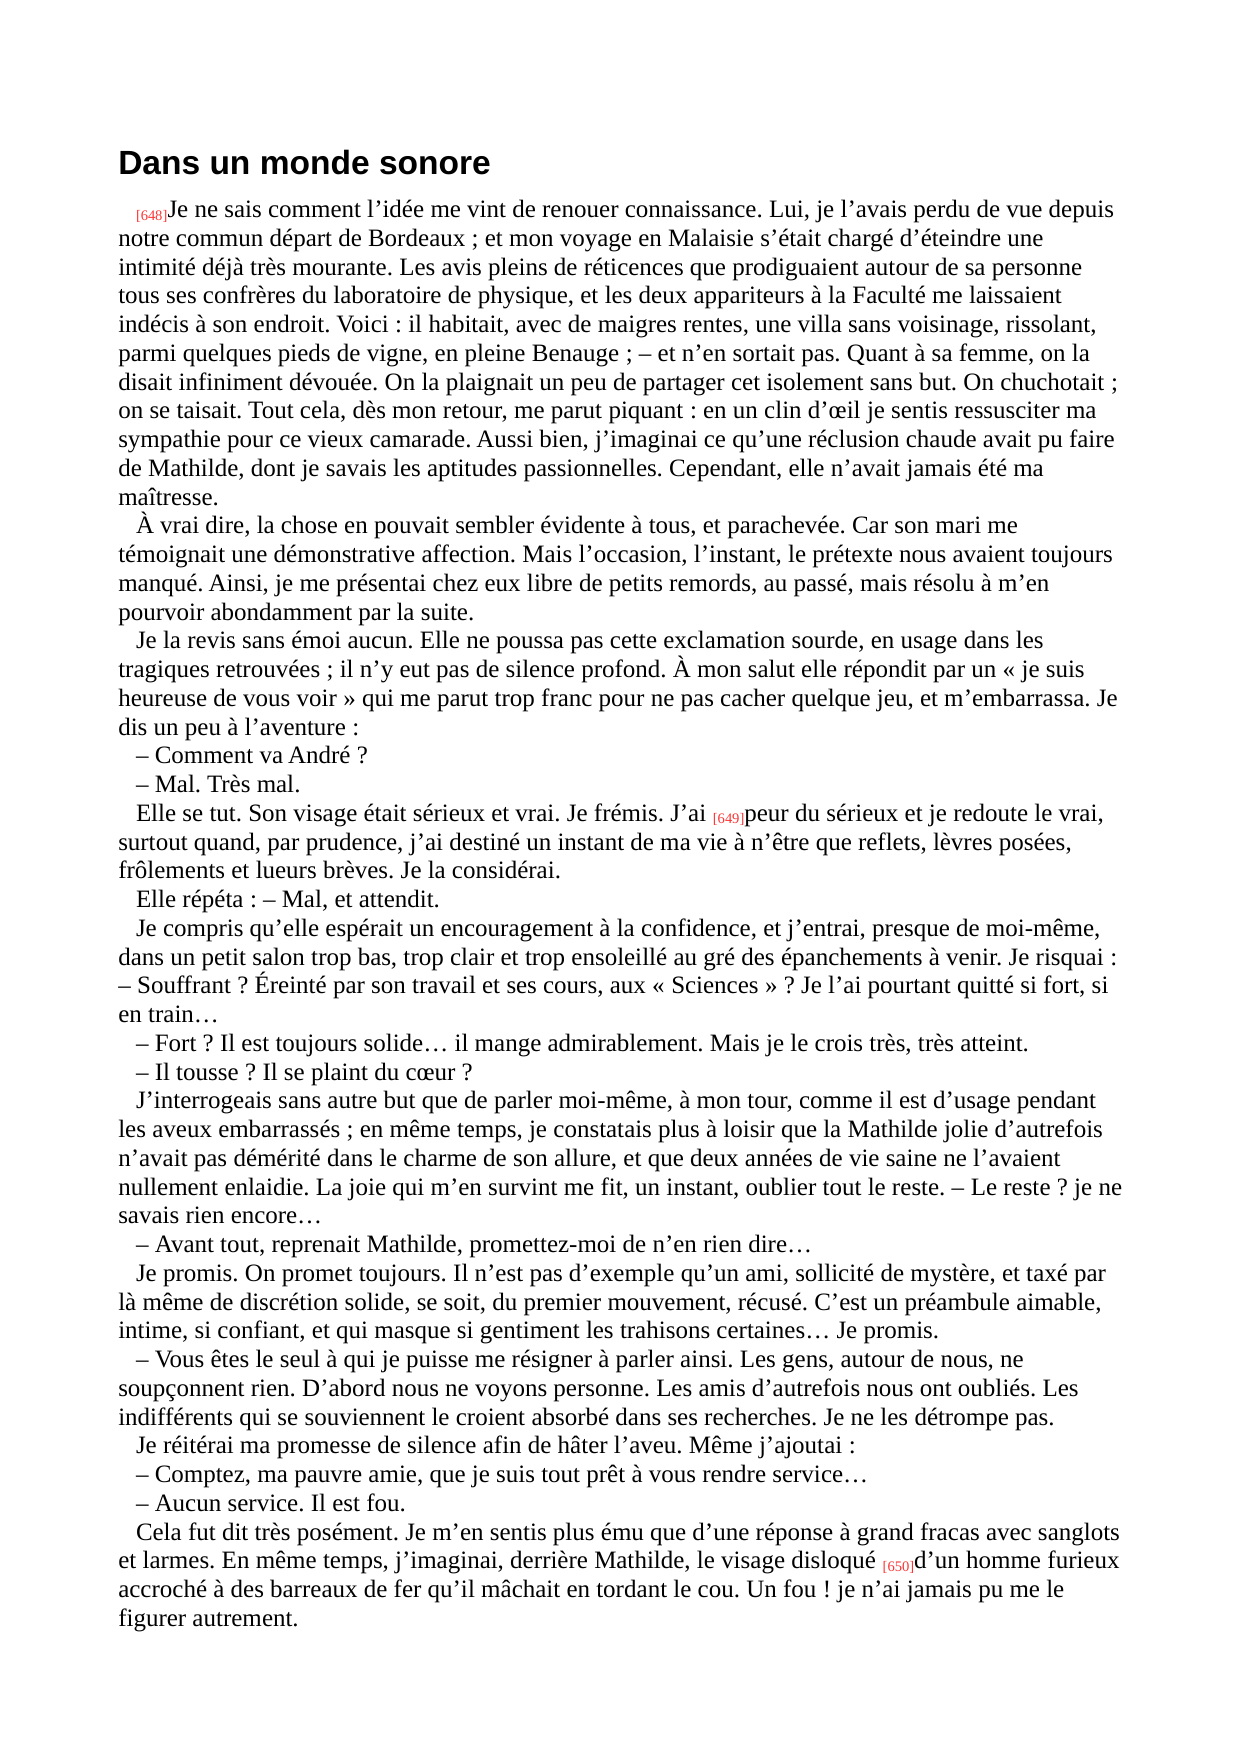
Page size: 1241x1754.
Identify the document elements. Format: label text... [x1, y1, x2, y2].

text Elle répéta : – Mal, et attendit. [118, 884, 1122, 913]
text Je réitérai ma promesse de silence afin de hâter l’aveu. Même j’ajoutai : [118, 1431, 1122, 1459]
text – Vous êtes le seul à qui je puisse me résigner à parler ainsi. Les gens, autour de nous, ne soupçonnent rien. D’abord nous ne voyons personne. Les amis d’autrefois nous ont oubliés. Les indifférents qui se souviennent le croient absorbé dans ses recherches. Je ne les détrompe pas. [118, 1344, 1122, 1431]
text J’interrogeais sans autre but que de parler moi-même, à mon tour, comme il est d’usage pendant les aveux embarrassés ; en même temps, je constatais plus à loisir que la Mathilde jolie d’autrefois n’avait pas démérité dans le charme de son allure, et que deux années de vie saine ne l’avaient nullement enlaidie. La joie qui m’en survint me fit, un instant, oublier tout le reste. – Le reste ? je ne savais rien encore… [118, 1086, 1122, 1229]
text Je compris qu’elle espérait un encouragement à la confidence, et j’entrai, presque de moi-même, dans un petit salon trop bas, trop clair et trop ensoleillé au gré des épanchements à venir. Je risquai : – Souffrant ? Éreinté par son travail et ses cours, aux « Sciences » ? Je l’ai pourtant quitté si fort, si en train… [118, 913, 1122, 1028]
subtitle Dans un monde sonore [118, 143, 1122, 182]
text Je la revis sans émoi aucun. Elle ne poussa pas cette exclamation sourde, en usage dans les tragiques retrouvées ; il n’y eut pas de silence profond. À mon salut elle répondit par un « je suis heureuse de vous voir » qui me parut trop franc pour ne pas cacher quelque jeu, et m’embarrassa. Je dis un peu à l’aventure : [118, 626, 1122, 741]
text – Comptez, ma pauvre amie, que je suis tout prêt à vous rendre service… [118, 1459, 1122, 1488]
text – Comment va André ? [118, 741, 1122, 769]
text À vrai dire, la chose en pouvait sembler évidente à tous, et parachevée. Car son mari me témoignait une démonstrative affection. Mais l’occasion, l’instant, le prétexte nous avaient toujours manqué. Ainsi, je me présentai chez eux libre de petits remords, au passé, mais résolu à m’en pourvoir abondamment par la suite. [118, 511, 1122, 626]
text Je promis. On promet toujours. Il n’est pas d’exemple qu’un ami, sollicité de mystère, et taxé par là même de discrétion solide, se soit, du premier mouvement, récusé. C’est un préambule aimable, intime, si confiant, et qui masque si gentiment les trahisons certaines… Je promis. [118, 1258, 1122, 1344]
text – Aucun service. Il est fou. [118, 1488, 1122, 1517]
text – Avant tout, reprenait Mathilde, promettez-moi de n’en rien dire… [118, 1229, 1122, 1258]
text – Mal. Très mal. [118, 769, 1122, 798]
text Cela fut dit très posément. Je m’en sentis plus ému que d’une réponse à grand fracas avec sanglots et larmes. En même temps, j’imaginai, derrière Mathilde, le visage disloqué [650]d’un homme furieux accroché à des barreaux de fer qu’il mâchait en tordant le cou. Un fou ! je n’ai jamais pu me le figurer autrement. [118, 1517, 1122, 1632]
text Elle se tut. Son visage était sérieux et vrai. Je frémis. J’ai [649]peur du sérieux et je redoute le vrai, surtout quand, par prudence, j’ai destiné un instant de ma vie à n’être que reflets, lèvres posées, frôlements et lueurs brèves. Je la considérai. [118, 798, 1122, 884]
text – Fort ? Il est toujours solide… il mange admirablement. Mais je le crois très, très atteint. [118, 1028, 1122, 1057]
text – Il tousse ? Il se plaint du cœur ? [118, 1057, 1122, 1086]
text [648]Je ne sais comment l’idée me vint de renouer connaissance. Lui, je l’avais perdu de vue depuis notre commun départ de Bordeaux ; et mon voyage en Malaisie s’était chargé d’éteindre une intimité déjà très mourante. Les avis pleins de réticences que prodiguaient autour de sa personne tous ses confrères du laboratoire de physique, et les deux appariteurs à la Faculté me laissaient indécis à son endroit. Voici : il habitait, avec de maigres rentes, une villa sans voisinage, rissolant, parmi quelques pieds de vigne, en pleine Benauge ; – et n’en sortait pas. Quant à sa femme, on la disait infiniment dévouée. On la plaignait un peu de partager cet isolement sans but. On chuchotait ; on se taisait. Tout cela, dès mon retour, me parut piquant : en un clin d’œil je sentis ressusciter ma sympathie pour ce vieux camarade. Aussi bien, j’imaginai ce qu’une réclusion chaude avait pu faire de Mathilde, dont je savais les aptitudes passionnelles. Cependant, elle n’avait jamais été ma maîtresse. [118, 194, 1122, 511]
